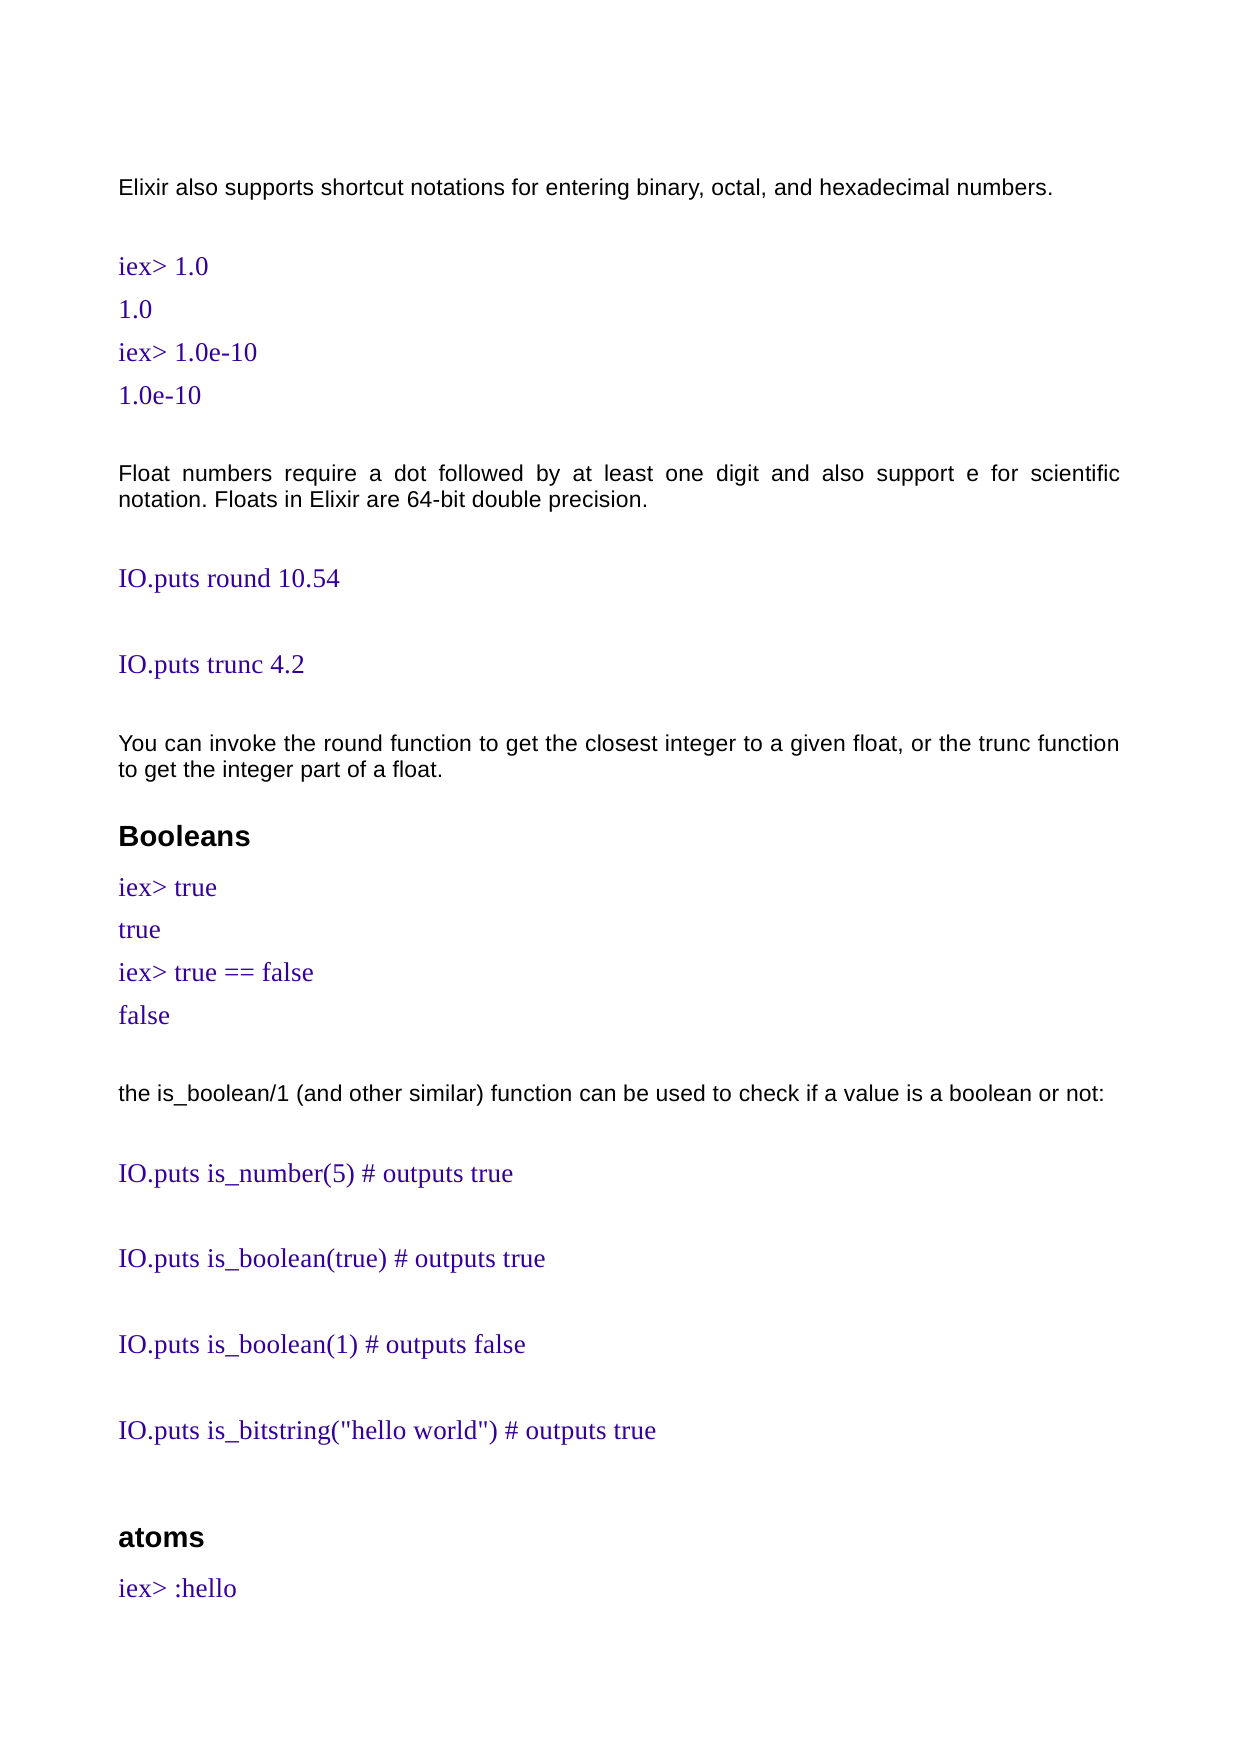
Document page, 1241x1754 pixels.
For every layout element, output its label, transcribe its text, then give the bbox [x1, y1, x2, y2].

text IO.puts round 10.54 [118, 563, 1122, 594]
text IO.puts trunc 4.2 [118, 648, 1122, 679]
text 1.0e-10 [118, 379, 1122, 410]
text iex> :hello [118, 1572, 1122, 1603]
text false [118, 999, 1122, 1031]
text IO.puts is_bitstring("hello world") # outputs true [118, 1414, 1122, 1445]
text You can invoke the round function to get the closest integer to a given float, or the trunc function to get the integer part of a float. [118, 729, 1122, 782]
text IO.puts is_boolean(1) # outputs false [118, 1328, 1122, 1359]
text Float numbers require a dot followed by at least one digit and also support e for scientific notation. Floats in Elixir are 64-bit double precision. [118, 460, 1122, 513]
subtitle atoms [118, 1520, 1122, 1553]
subtitle Booleans [118, 819, 1122, 852]
text Elixir also supports shortcut notations for entering binary, octal, and hexadecimal numbers. [118, 174, 1122, 200]
text iex> true [118, 871, 1122, 902]
text the is_boolean/1 (and other similar) function can be used to check if a value is a boolean or not: [118, 1080, 1122, 1107]
text IO.puts is_number(5) # outputs true [118, 1157, 1122, 1188]
text true [118, 913, 1122, 945]
text iex> 1.0e-10 [118, 336, 1122, 367]
text 1.0 [118, 293, 1122, 324]
text iex> 1.0 [118, 250, 1122, 281]
text IO.puts is_boolean(true) # outputs true [118, 1242, 1122, 1274]
text iex> true == false [118, 956, 1122, 988]
